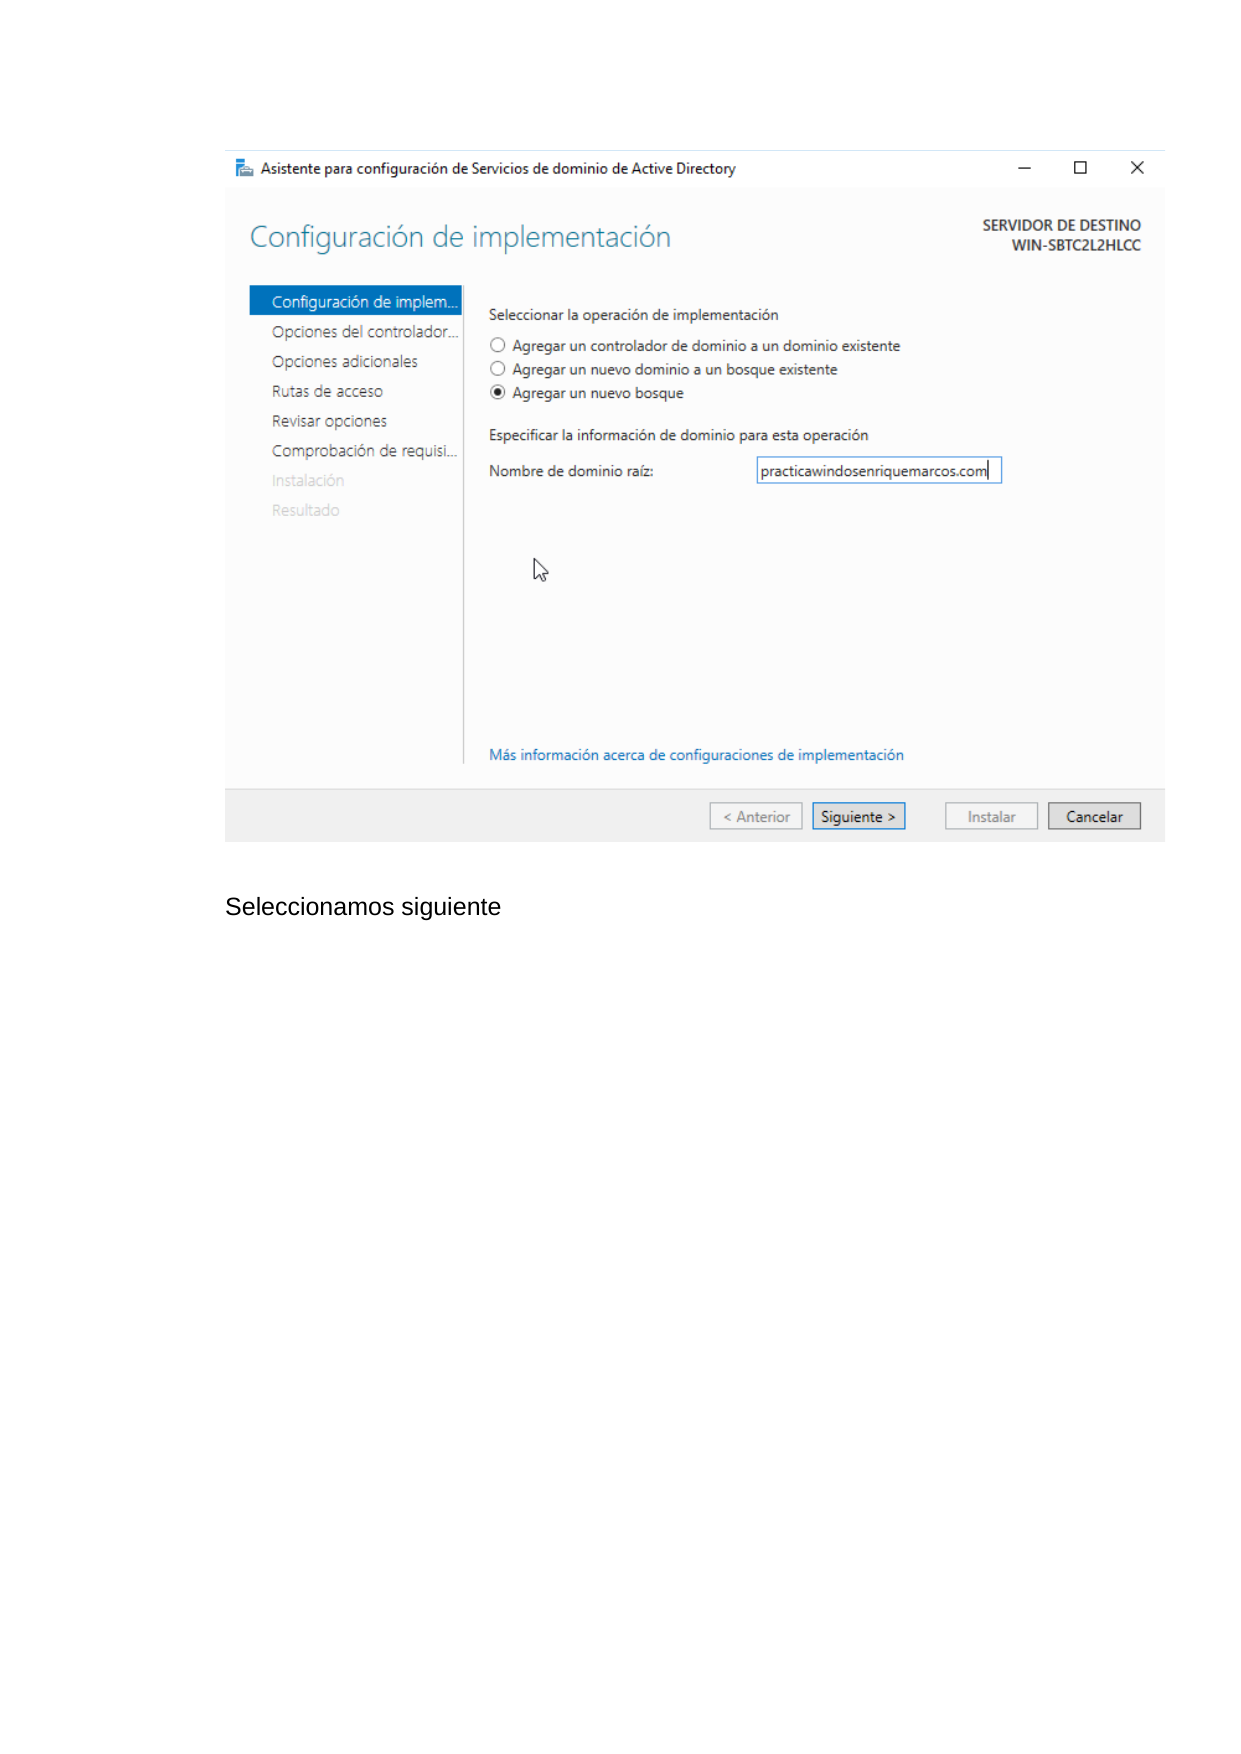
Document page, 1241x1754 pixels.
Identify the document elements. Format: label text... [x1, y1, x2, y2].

text Seleccionamos siguiente [225, 892, 1090, 920]
